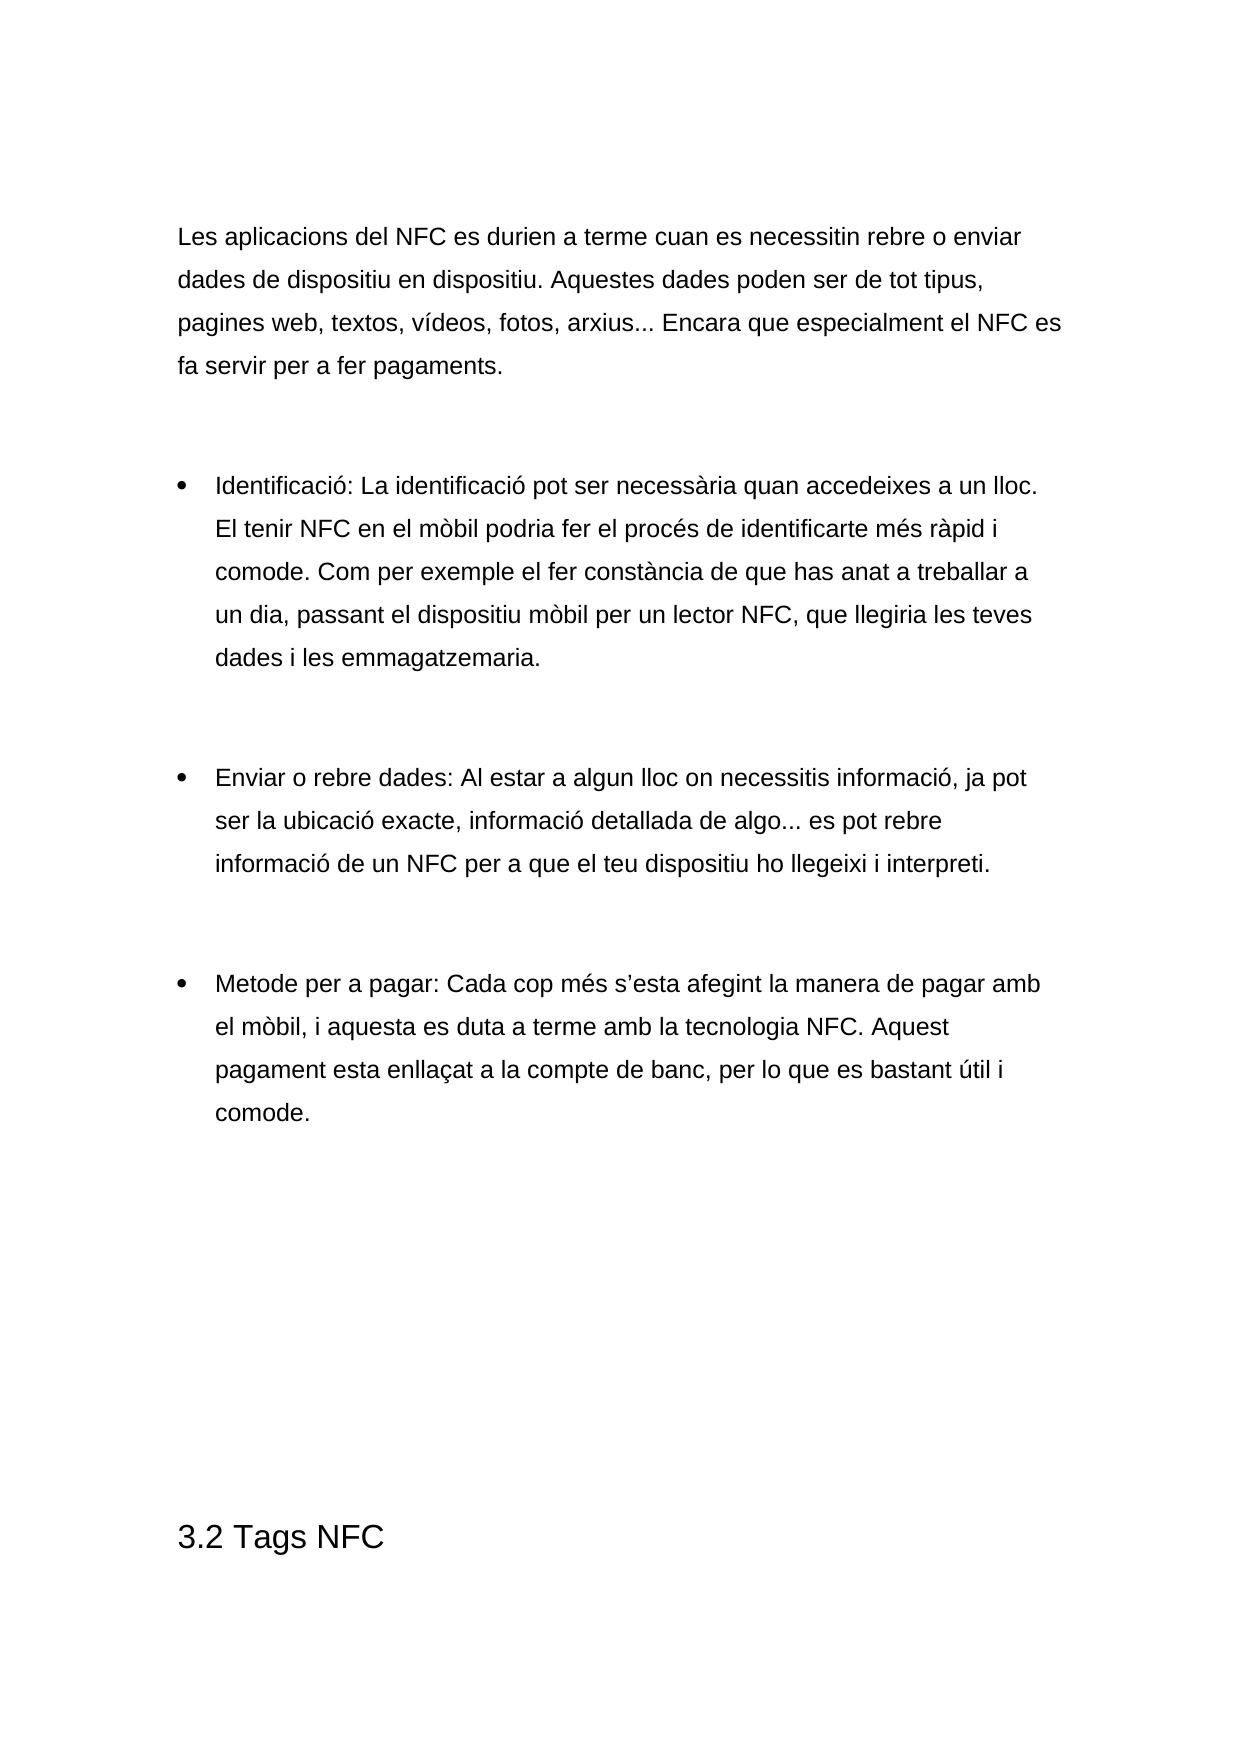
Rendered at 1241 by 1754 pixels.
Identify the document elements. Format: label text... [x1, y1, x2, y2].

text Les aplicacions del NFC es durien a terme cuan es necessitin rebre o enviar dades de dispositiu en dispositiu. Aquestes dades poden ser de tot tipus, pagines web, textos, vídeos, fotos, arxius... Encara que especialment el NFC es fa servir per a fer pagaments. [177, 222, 1063, 380]
list Metode per a pagar: Cada cop més s’esta afegint la manera de pagar amb el mòbil, i aquesta es duta a terme amb la tecnologia NFC. Aquest pagament esta enllaçat a la compte de banc, per lo que es bastant útil i comode. [177, 969, 1063, 1127]
list Identificació: La identificació pot ser necessària quan accedeixes a un lloc. El tenir NFC en el mòbil podria fer el procés de identificarte més ràpid i comode. Com per exemple el fer constància de que has anat a treballar a un dia, passant el dispositiu mòbil per un lector NFC, que llegiria les teves dades i les emmagatzemaria. [177, 471, 1063, 672]
list Enviar o rebre dades: Al estar a algun lloc on necessitis informació, ja pot ser la ubicació exacte, informació detallada de algo... es pot rebre informació de un NFC per a que el teu dispositiu ho llegeixi i interpreti. [177, 763, 1063, 878]
text 3.2 Tags NFC [177, 1517, 1063, 1555]
